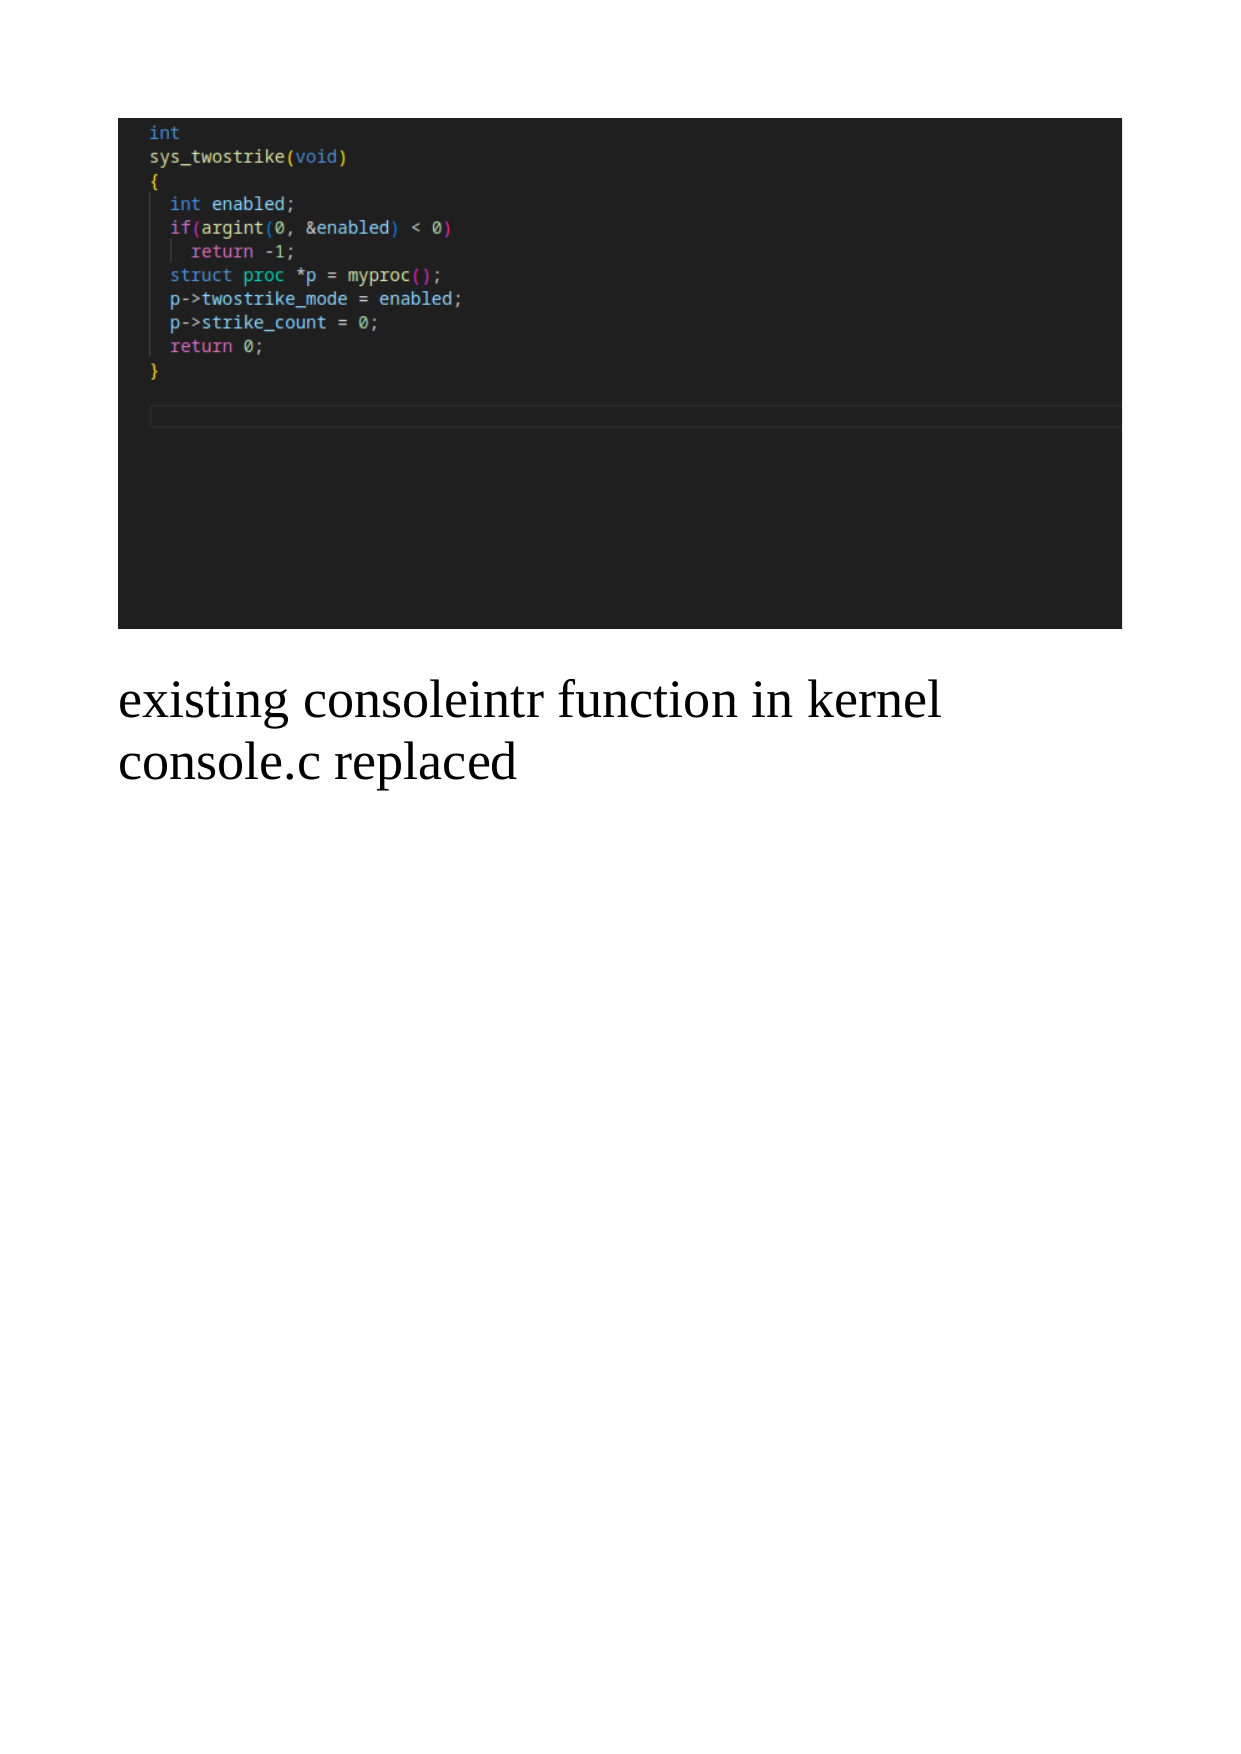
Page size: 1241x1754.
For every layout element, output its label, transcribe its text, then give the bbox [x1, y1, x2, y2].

picture [118, 118, 1123, 629]
text existing consoleintr function in kernel console.c replaced [118, 629, 1122, 791]
